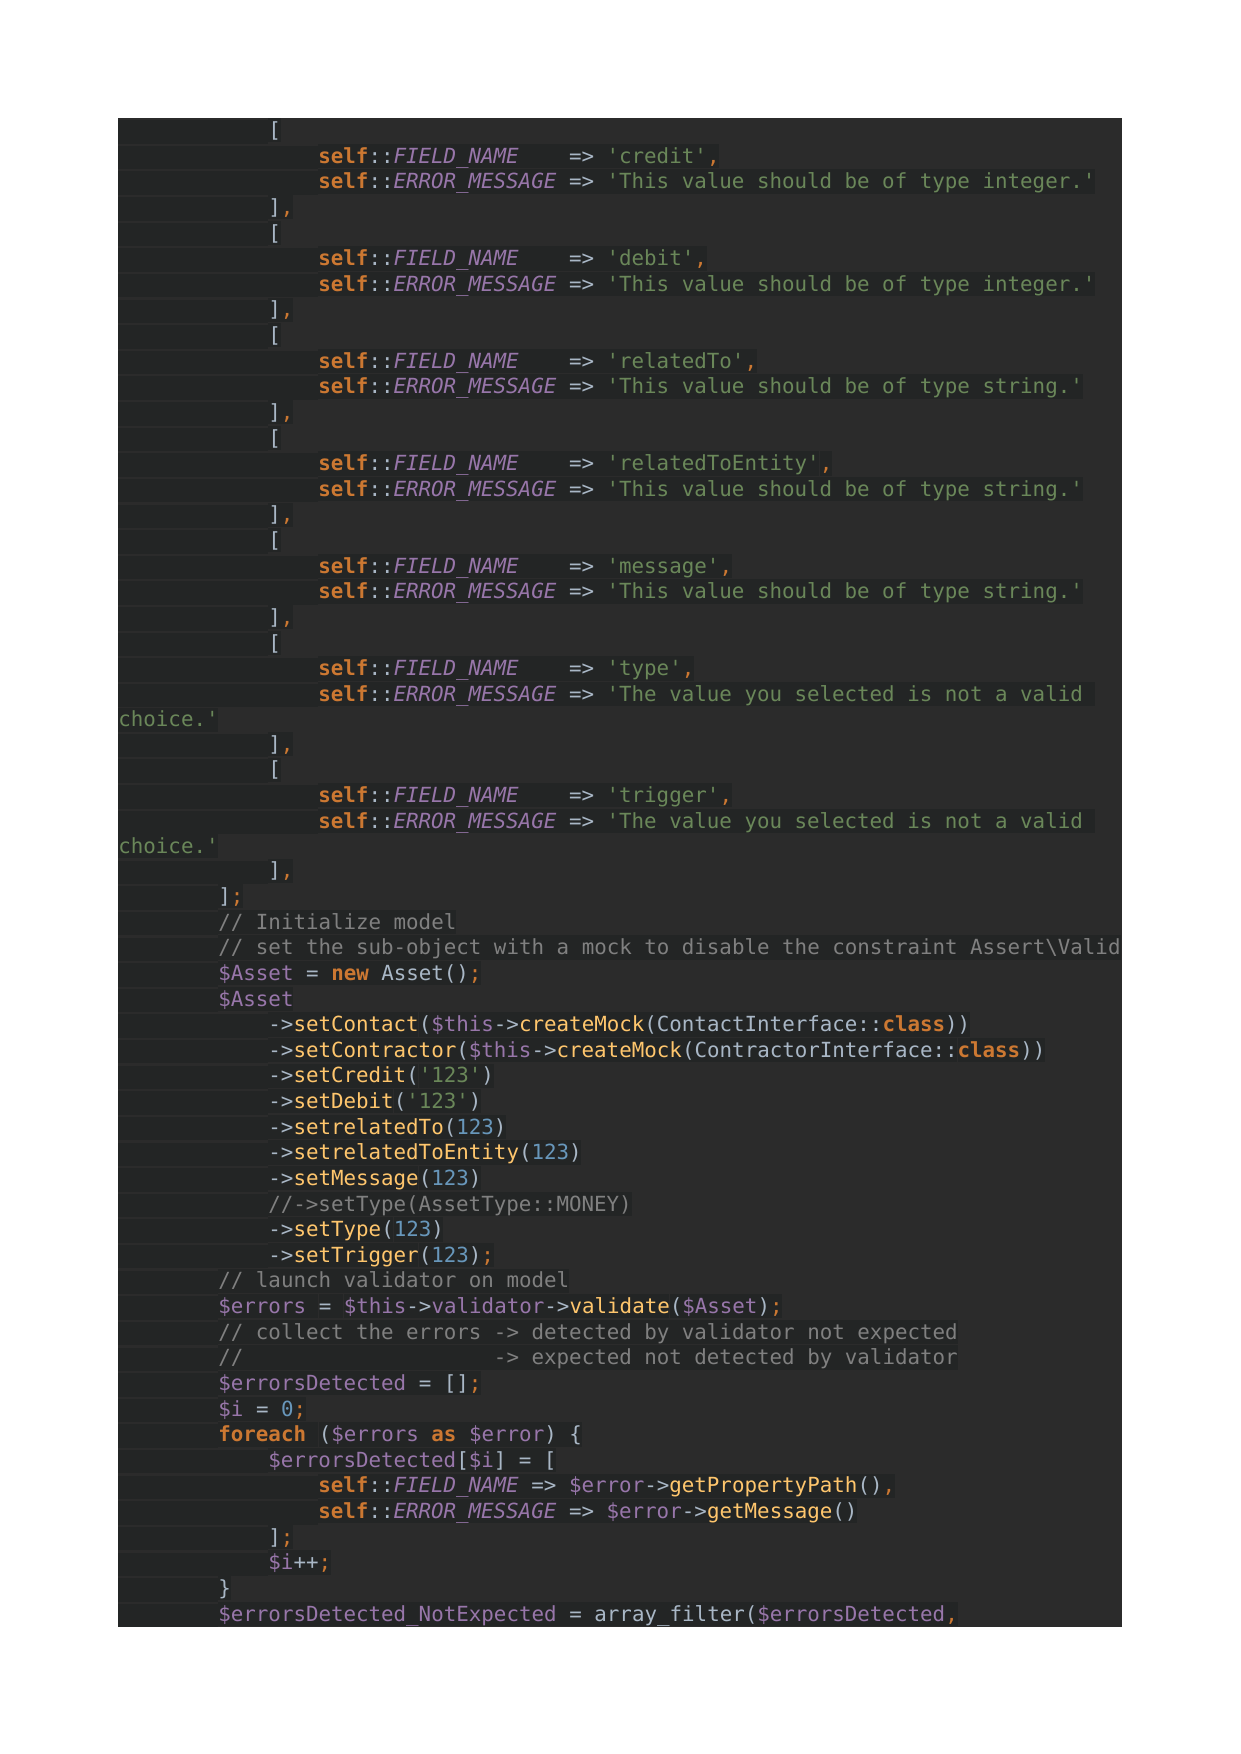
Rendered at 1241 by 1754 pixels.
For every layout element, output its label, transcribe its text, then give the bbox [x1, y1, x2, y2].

text ->setCredit('123') [118, 1063, 1122, 1089]
text ]; [118, 1525, 1122, 1550]
text [ [118, 757, 1122, 783]
text ->setTrigger(123); [118, 1243, 1122, 1268]
text self::FIELD_NAME => 'credit', [118, 144, 1122, 169]
text ], [118, 195, 1122, 221]
text self::ERROR_MESSAGE => 'The value you selected is not a valid choice.' [118, 809, 1122, 858]
text ->setrelatedToEntity(123) [118, 1140, 1122, 1166]
text [ [118, 118, 1122, 144]
text // Initialize model [118, 910, 1122, 935]
text self::ERROR_MESSAGE => 'This value should be of type string.' [118, 374, 1122, 400]
text ]; [118, 884, 1122, 910]
text self::FIELD_NAME => 'trigger', [118, 783, 1122, 809]
text [ [118, 221, 1122, 246]
text // set the sub-object with a mock to disable the constraint Assert\Valid [118, 935, 1122, 961]
text ->setMessage(123) [118, 1166, 1122, 1192]
text self::ERROR_MESSAGE => 'This value should be of type string.' [118, 477, 1122, 502]
text self::ERROR_MESSAGE => 'This value should be of type string.' [118, 579, 1122, 605]
text self::ERROR_MESSAGE => 'This value should be of type integer.' [118, 272, 1122, 297]
text // -> expected not detected by validator [118, 1345, 1122, 1371]
text [ [118, 426, 1122, 451]
text $i = 0; [118, 1397, 1122, 1422]
text [ [118, 631, 1122, 656]
text ->setContractor($this->createMock(ContractorInterface::class)) [118, 1038, 1122, 1063]
text self::FIELD_NAME => $error->getPropertyPath(), [118, 1473, 1122, 1499]
text // collect the errors -> detected by validator not expected [118, 1320, 1122, 1345]
text ->setrelatedTo(123) [118, 1115, 1122, 1140]
text self::FIELD_NAME => 'relatedToEntity', [118, 451, 1122, 477]
text $Asset [118, 987, 1122, 1012]
text $errorsDetected[$i] = [ [118, 1448, 1122, 1473]
text ], [118, 605, 1122, 631]
text ], [118, 297, 1122, 323]
text self::ERROR_MESSAGE => 'This value should be of type integer.' [118, 169, 1122, 195]
text self::FIELD_NAME => 'message', [118, 554, 1122, 579]
text self::FIELD_NAME => 'type', [118, 656, 1122, 682]
text foreach ($errors as $error) { [118, 1422, 1122, 1448]
text self::FIELD_NAME => 'relatedTo', [118, 349, 1122, 374]
text ], [118, 502, 1122, 528]
text $Asset = new Asset(); [118, 961, 1122, 987]
text $errorsDetected_NotExpected = array_filter($errorsDetected, [118, 1602, 1122, 1627]
text self::ERROR_MESSAGE => 'The value you selected is not a valid choice.' [118, 682, 1122, 732]
text ], [118, 858, 1122, 884]
text self::FIELD_NAME => 'debit', [118, 246, 1122, 272]
text //->setType(AssetType::MONEY) [118, 1192, 1122, 1217]
text } [118, 1576, 1122, 1602]
text [ [118, 528, 1122, 554]
text // launch validator on model [118, 1268, 1122, 1294]
text ], [118, 400, 1122, 426]
text ->setType(123) [118, 1217, 1122, 1243]
text ], [118, 732, 1122, 757]
text $errors = $this->validator->validate($Asset); [118, 1294, 1122, 1320]
text $errorsDetected = []; [118, 1371, 1122, 1397]
text self::ERROR_MESSAGE => $error->getMessage() [118, 1499, 1122, 1525]
text $i++; [118, 1550, 1122, 1576]
text ->setContact($this->createMock(ContactInterface::class)) [118, 1012, 1122, 1038]
text [ [118, 323, 1122, 349]
text ->setDebit('123') [118, 1089, 1122, 1115]
